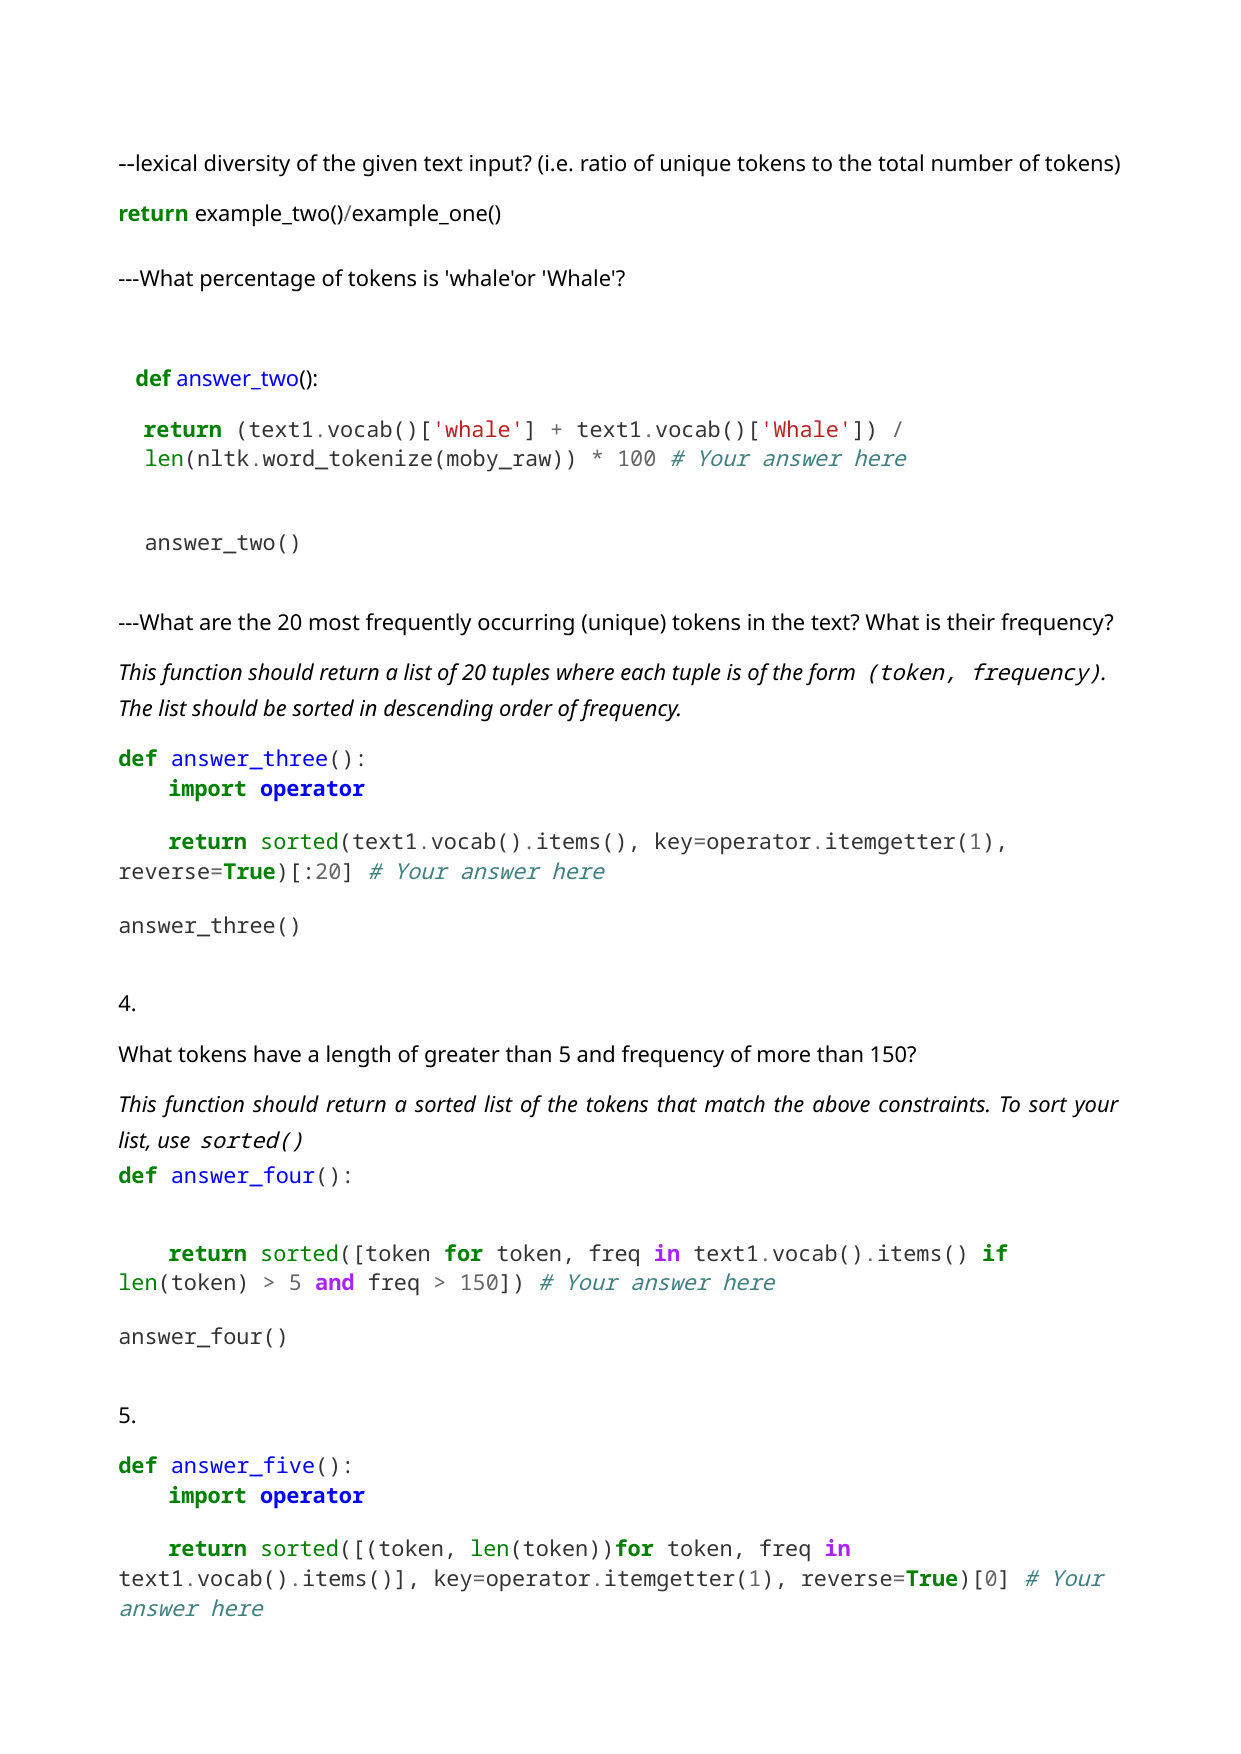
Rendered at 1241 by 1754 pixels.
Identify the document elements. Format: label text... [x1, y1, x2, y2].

text len(nltk.word_tokenize(moby_raw)) * 100 # Your answer here [118, 443, 1122, 473]
text import operator [118, 1480, 1122, 1509]
text def answer_four(): [118, 1161, 1122, 1190]
text return sorted([(token, len(token))for token, freq in text1.vocab().items()], key=operator.itemgetter(1), reverse=True)[0] # Your answer here [118, 1533, 1122, 1623]
text answer_two() [118, 527, 1122, 556]
text --lexical diversity of the given text input? (i.e. ratio of unique tokens to the total number of tokens) [118, 148, 1122, 178]
text return sorted(text1.vocab().items(), key=operator.itemgetter(1), reverse=True)[:20] # Your answer here [118, 826, 1122, 886]
text def answer_two(): [118, 363, 1122, 393]
text answer_four() [118, 1321, 1122, 1351]
text answer_three() [118, 909, 1122, 939]
text import operator [118, 773, 1122, 803]
text return sorted([token for token, freq in text1.vocab().items() if len(token) > 5 and freq > 150]) # Your answer here [118, 1238, 1122, 1297]
text This function should return a list of 20 tuples where each tuple is of the form (token, frequency). The list should be sorted in descending order of frequency. [118, 657, 1122, 723]
text ---What percentage of tokens is 'whale'or 'Whale'? [118, 228, 1122, 292]
text 4. [118, 988, 1122, 1018]
text def answer_five(): [118, 1450, 1122, 1480]
text def answer_three(): [118, 743, 1122, 773]
text What tokens have a length of greater than 5 and frequency of more than 150? [118, 1039, 1122, 1068]
text This function should return a sorted list of the tokens that match the above constraints. To sort your list, use sorted() [118, 1089, 1122, 1154]
text return (text1.vocab()['whale'] + text1.vocab()['Whale']) / [118, 414, 1122, 443]
text return example_two()/example_one() [118, 198, 1122, 228]
text ---What are the 20 most frequently occurring (unique) tokens in the text? What is their frequency? [118, 607, 1122, 637]
text 5. [118, 1400, 1122, 1429]
